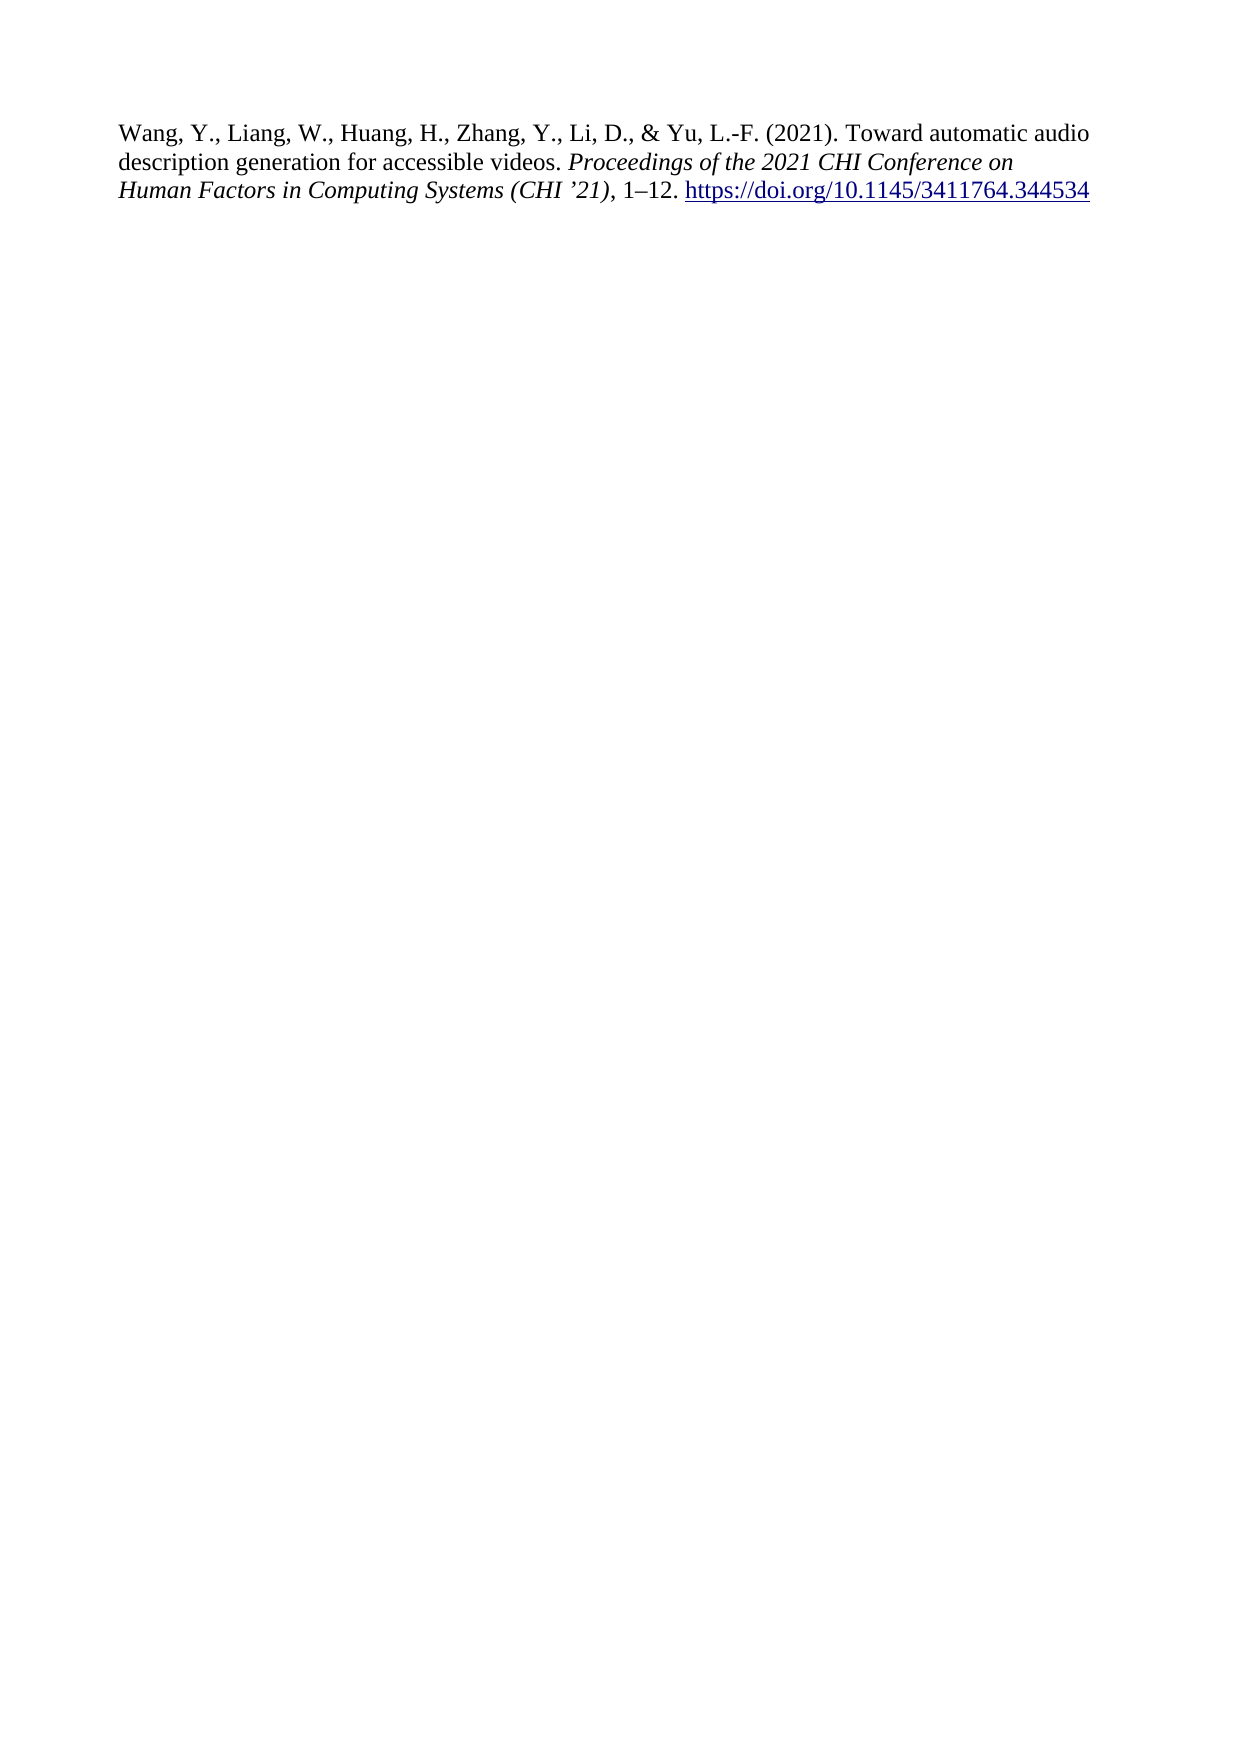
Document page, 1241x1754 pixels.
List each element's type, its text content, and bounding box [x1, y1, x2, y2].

text Wang, Y., Liang, W., Huang, H., Zhang, Y., Li, D., & Yu, L.-F. (2021). Toward automatic audio description generation for accessible videos. Proceedings of the 2021 CHI Conference on Human Factors in Computing Systems (CHI ’21), 1–12. https://doi.org/10.1145/3411764.344534 [118, 118, 1093, 204]
